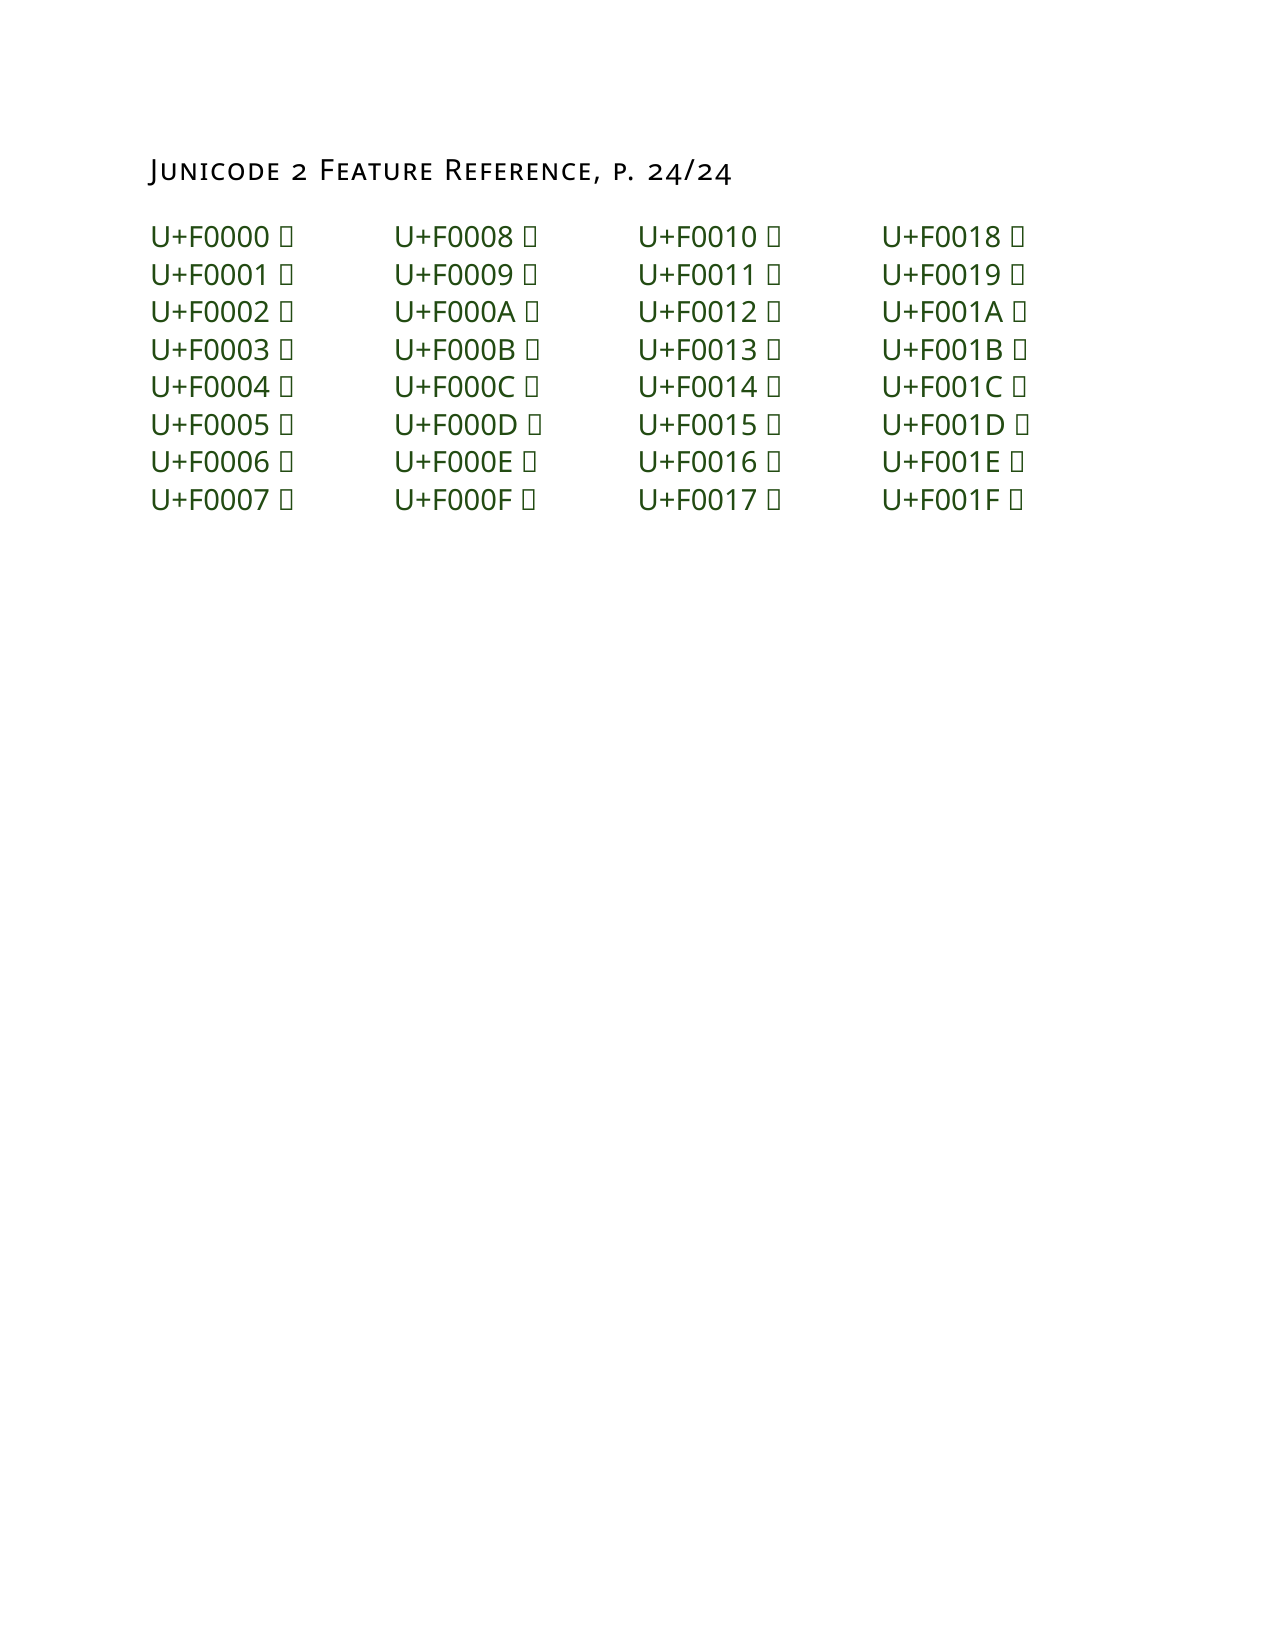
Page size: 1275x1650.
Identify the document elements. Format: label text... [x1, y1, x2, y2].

text U+F0013 󰀓 [637, 330, 881, 367]
text U+F0018 󰀘 [881, 217, 1125, 255]
text U+F0012 󰀒 [637, 292, 881, 330]
text U+F0004 󰀄 [150, 367, 394, 405]
text U+F001F 󰀟 [881, 480, 1125, 517]
text U+F000B 󰀋 [394, 330, 637, 367]
text U+F0009 󰀉 [394, 255, 637, 292]
text U+F0002 󰀂 [150, 292, 394, 330]
text U+F000F 󰀏 [394, 480, 637, 517]
text U+F000D 󰀍 [394, 405, 637, 442]
text U+F0014 󰀔 [637, 367, 881, 405]
text U+F001C 󰀜 [881, 367, 1125, 405]
text U+F0019 󰀙 [881, 255, 1125, 292]
text U+F000C 󰀌 [394, 367, 637, 405]
text U+F0006 󰀆 [150, 442, 394, 480]
text U+F0015 󰀕 [637, 405, 881, 442]
text U+F0008 󰀈 [394, 217, 637, 255]
text U+F001A 󰀚 [881, 292, 1125, 330]
text U+F0016 󰀖 [637, 442, 881, 480]
text U+F0001 󰀁 [150, 255, 394, 292]
text U+F0011 󰀑 [637, 255, 881, 292]
text U+F0005 󰀅 [150, 405, 394, 442]
text U+F001D 󰀝 [881, 405, 1125, 442]
text U+F001E 󰀞 [881, 442, 1125, 480]
text U+F0010 󰀐 [637, 217, 881, 255]
text U+F000A 󰀊 [394, 292, 637, 330]
text U+F001B 󰀛 [881, 330, 1125, 367]
text U+F0000 󰀀 [150, 217, 394, 255]
text U+F000E 󰀎 [394, 442, 637, 480]
text U+F0003 󰀃 [150, 330, 394, 367]
text U+F0007 󰀇 [150, 480, 394, 517]
text U+F0017 󰀗 [637, 480, 881, 517]
